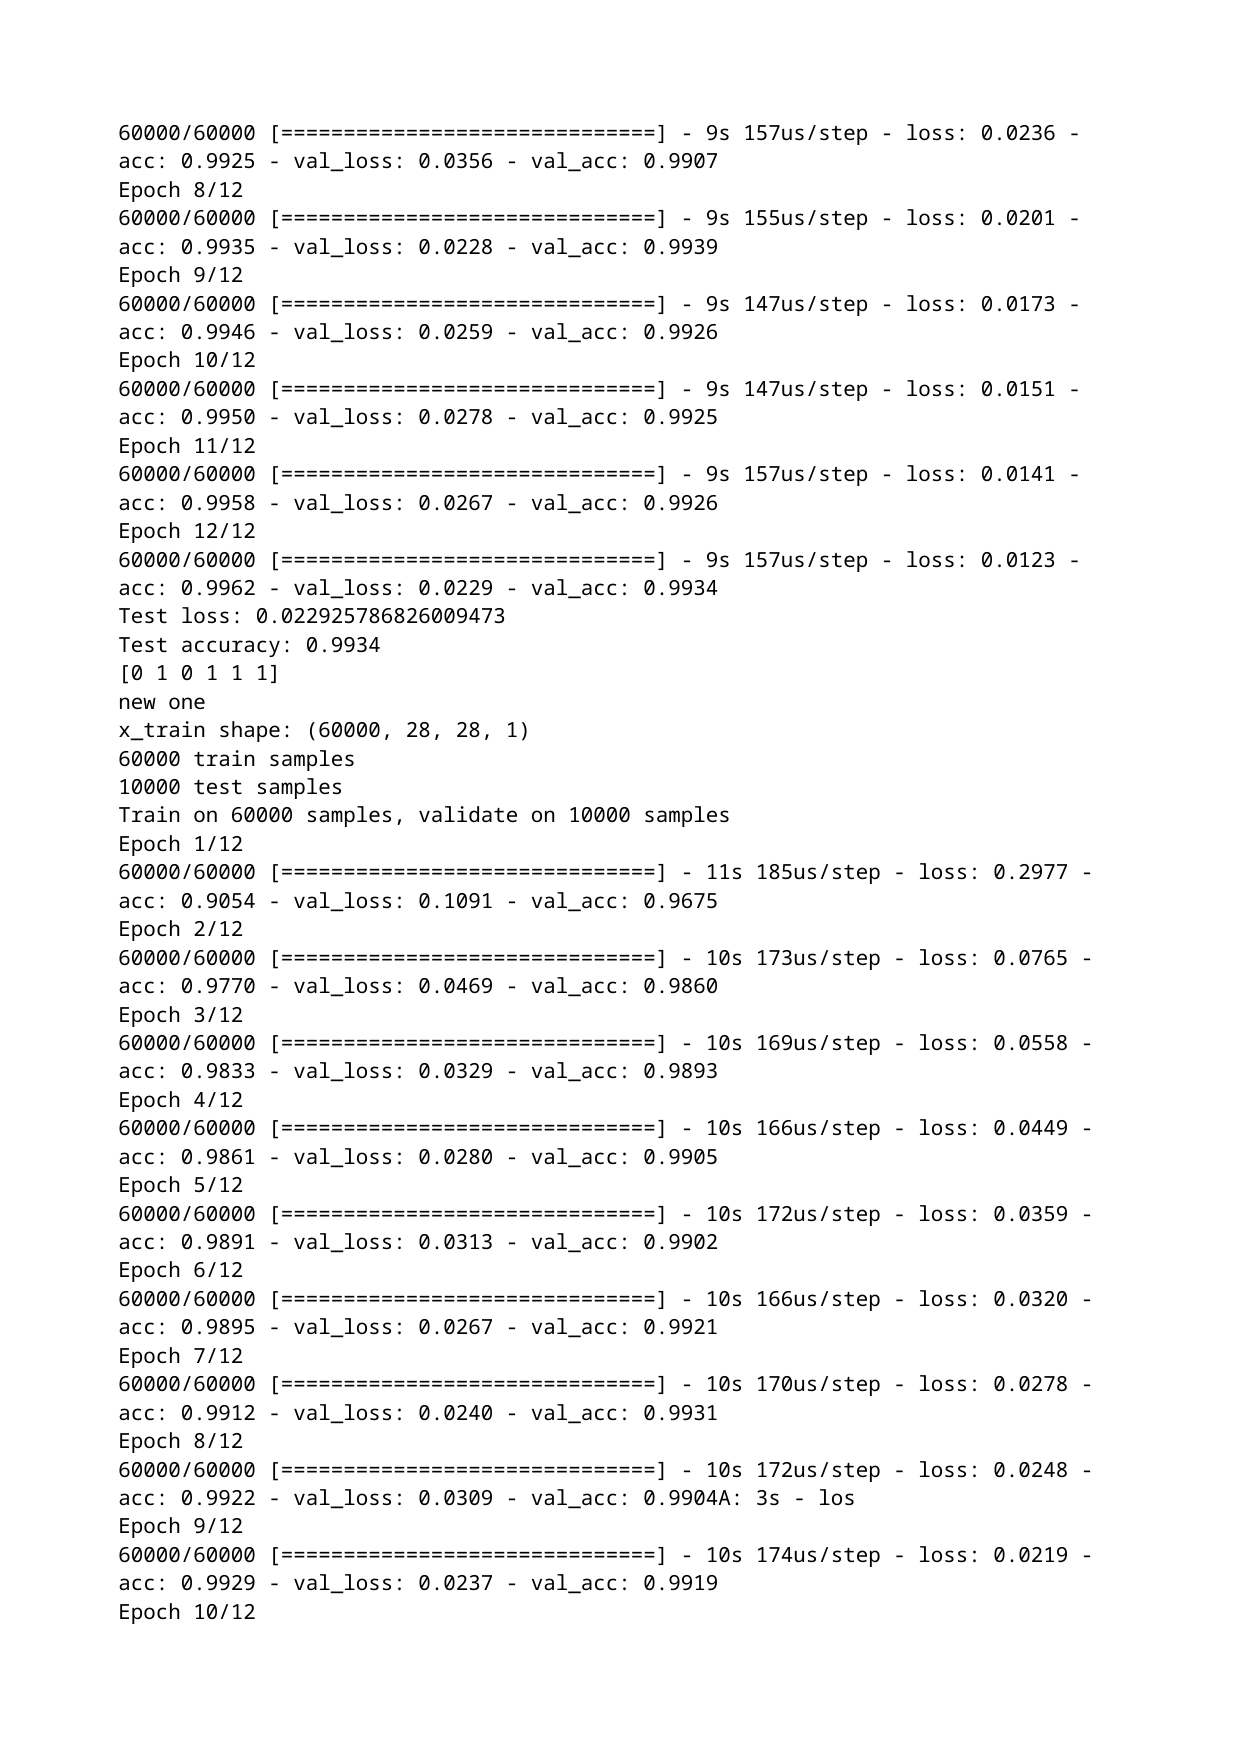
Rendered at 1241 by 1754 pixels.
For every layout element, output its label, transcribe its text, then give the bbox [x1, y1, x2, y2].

text 60000/60000 [==============================] - 11s 185us/step - loss: 0.2977 - acc: 0.9054 - val_loss: 0.1091 - val_acc: 0.9675 [118, 857, 1122, 914]
text Test accuracy: 0.9934 [118, 630, 1122, 658]
text Epoch 9/12 [118, 260, 1122, 289]
text Epoch 10/12 [118, 1597, 1122, 1625]
text 60000/60000 [==============================] - 10s 172us/step - loss: 0.0248 - acc: 0.9922 - val_loss: 0.0309 - val_acc: 0.9904A: 3s - los [118, 1455, 1122, 1512]
text Epoch 3/12 [118, 1000, 1122, 1028]
text 60000/60000 [==============================] - 9s 147us/step - loss: 0.0173 - acc: 0.9946 - val_loss: 0.0259 - val_acc: 0.9926 [118, 289, 1122, 346]
text 60000/60000 [==============================] - 9s 155us/step - loss: 0.0201 - acc: 0.9935 - val_loss: 0.0228 - val_acc: 0.9939 [118, 203, 1122, 260]
text 60000/60000 [==============================] - 10s 172us/step - loss: 0.0359 - acc: 0.9891 - val_loss: 0.0313 - val_acc: 0.9902 [118, 1199, 1122, 1256]
text Test loss: 0.022925786826009473 [118, 602, 1122, 630]
text Epoch 9/12 [118, 1512, 1122, 1540]
text Epoch 12/12 [118, 516, 1122, 545]
text Train on 60000 samples, validate on 10000 samples [118, 801, 1122, 829]
text Epoch 7/12 [118, 1341, 1122, 1369]
text [0 1 0 1 1 1] [118, 658, 1122, 687]
text Epoch 8/12 [118, 175, 1122, 203]
text Epoch 1/12 [118, 829, 1122, 857]
text Epoch 8/12 [118, 1426, 1122, 1455]
text 10000 test samples [118, 772, 1122, 801]
text Epoch 4/12 [118, 1085, 1122, 1113]
text 60000/60000 [==============================] - 10s 170us/step - loss: 0.0278 - acc: 0.9912 - val_loss: 0.0240 - val_acc: 0.9931 [118, 1369, 1122, 1426]
text 60000/60000 [==============================] - 10s 166us/step - loss: 0.0320 - acc: 0.9895 - val_loss: 0.0267 - val_acc: 0.9921 [118, 1284, 1122, 1341]
text 60000 train samples [118, 744, 1122, 772]
text 60000/60000 [==============================] - 10s 169us/step - loss: 0.0558 - acc: 0.9833 - val_loss: 0.0329 - val_acc: 0.9893 [118, 1028, 1122, 1085]
text 60000/60000 [==============================] - 9s 157us/step - loss: 0.0236 - acc: 0.9925 - val_loss: 0.0356 - val_acc: 0.9907 [118, 118, 1122, 175]
text 60000/60000 [==============================] - 9s 157us/step - loss: 0.0123 - acc: 0.9962 - val_loss: 0.0229 - val_acc: 0.9934 [118, 545, 1122, 602]
text Epoch 6/12 [118, 1256, 1122, 1284]
text Epoch 11/12 [118, 431, 1122, 459]
text 60000/60000 [==============================] - 9s 147us/step - loss: 0.0151 - acc: 0.9950 - val_loss: 0.0278 - val_acc: 0.9925 [118, 374, 1122, 431]
text 60000/60000 [==============================] - 10s 173us/step - loss: 0.0765 - acc: 0.9770 - val_loss: 0.0469 - val_acc: 0.9860 [118, 943, 1122, 1000]
text Epoch 2/12 [118, 914, 1122, 943]
text 60000/60000 [==============================] - 9s 157us/step - loss: 0.0141 - acc: 0.9958 - val_loss: 0.0267 - val_acc: 0.9926 [118, 459, 1122, 516]
text Epoch 10/12 [118, 346, 1122, 374]
text new one [118, 687, 1122, 715]
text 60000/60000 [==============================] - 10s 174us/step - loss: 0.0219 - acc: 0.9929 - val_loss: 0.0237 - val_acc: 0.9919 [118, 1540, 1122, 1597]
text x_train shape: (60000, 28, 28, 1) [118, 715, 1122, 744]
text Epoch 5/12 [118, 1170, 1122, 1199]
text 60000/60000 [==============================] - 10s 166us/step - loss: 0.0449 - acc: 0.9861 - val_loss: 0.0280 - val_acc: 0.9905 [118, 1113, 1122, 1170]
